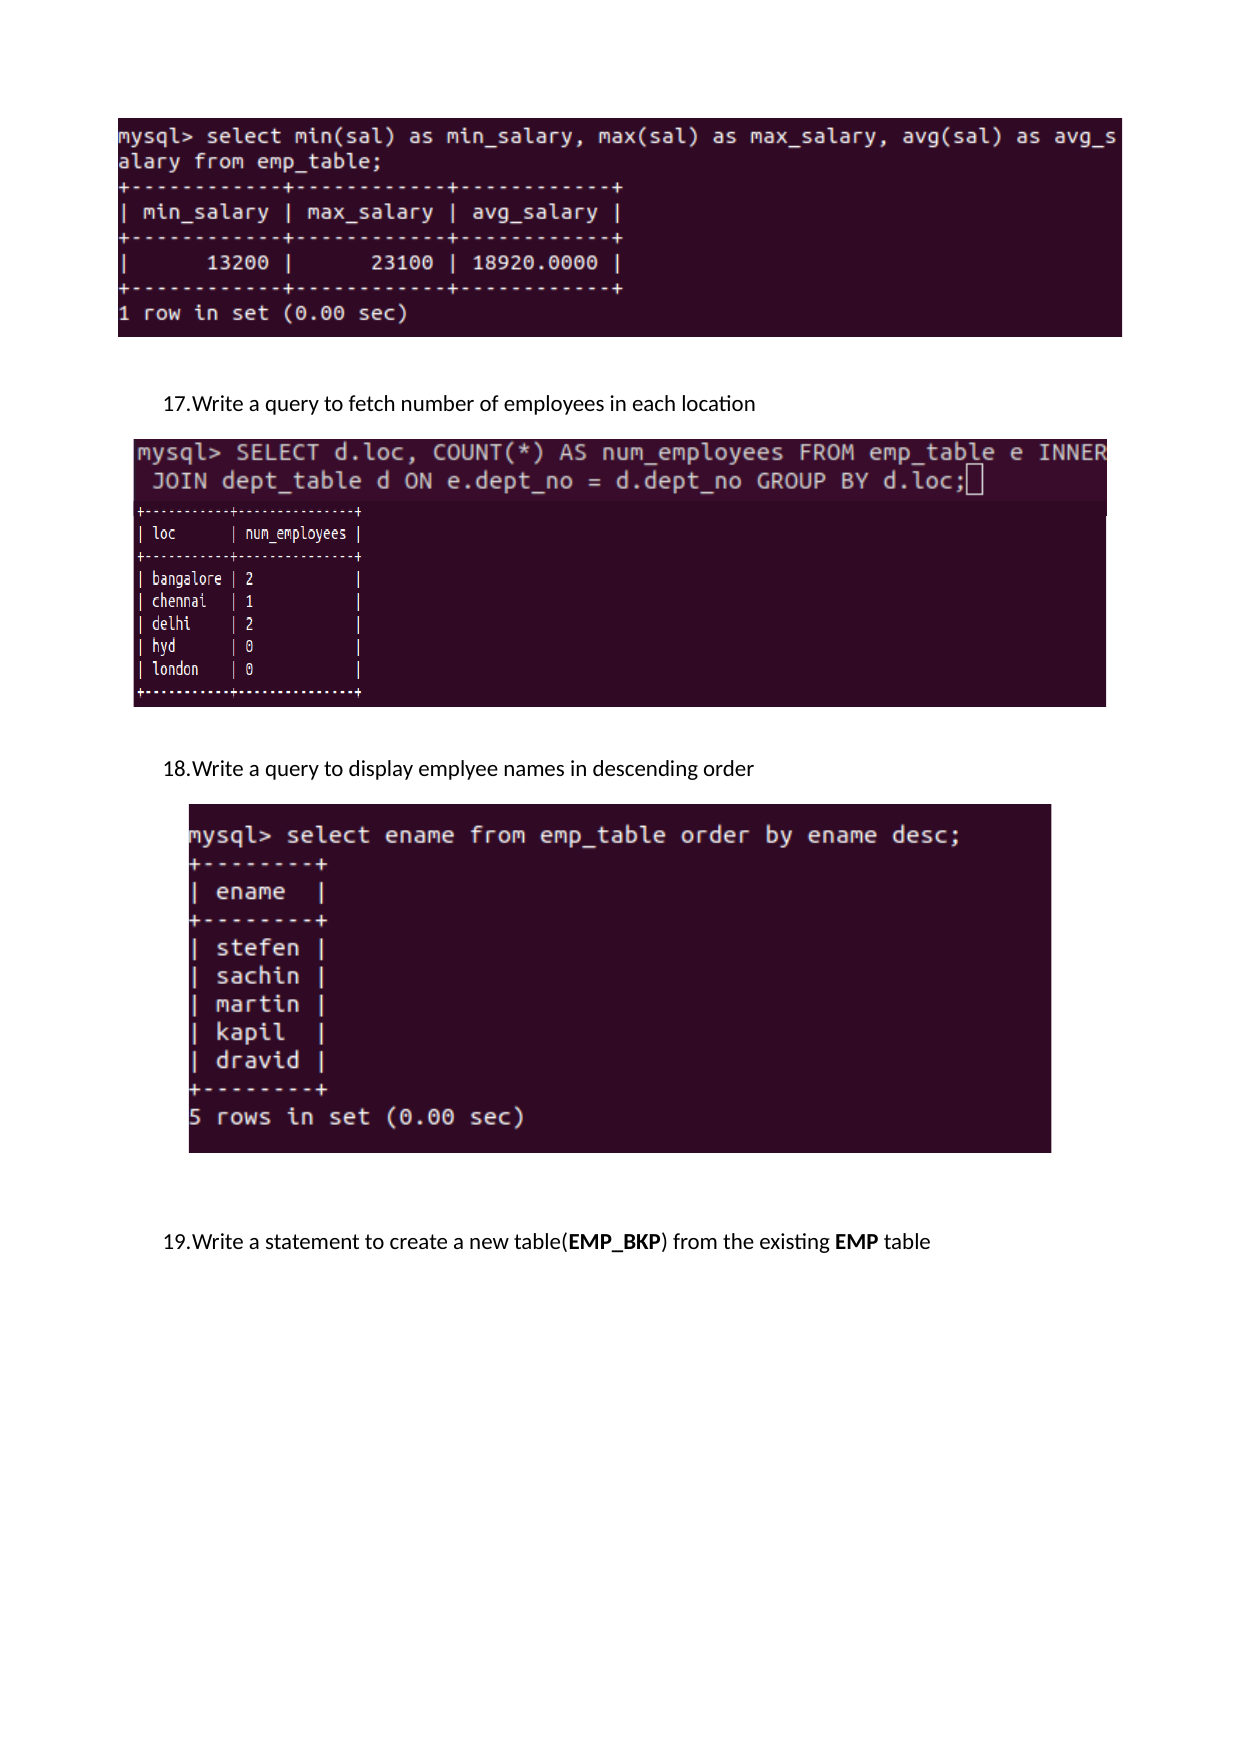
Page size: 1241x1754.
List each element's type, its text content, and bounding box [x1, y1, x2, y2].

picture [133, 439, 1107, 707]
list Write a query to fetch number of employees in each location [162, 389, 1122, 417]
list Write a query to display emplyee names in descending order [162, 754, 1122, 782]
picture [188, 804, 1052, 1153]
list Write a statement to create a new table(EMP_BKP) from the existing EMP table [162, 1227, 1122, 1255]
picture [118, 118, 1123, 337]
